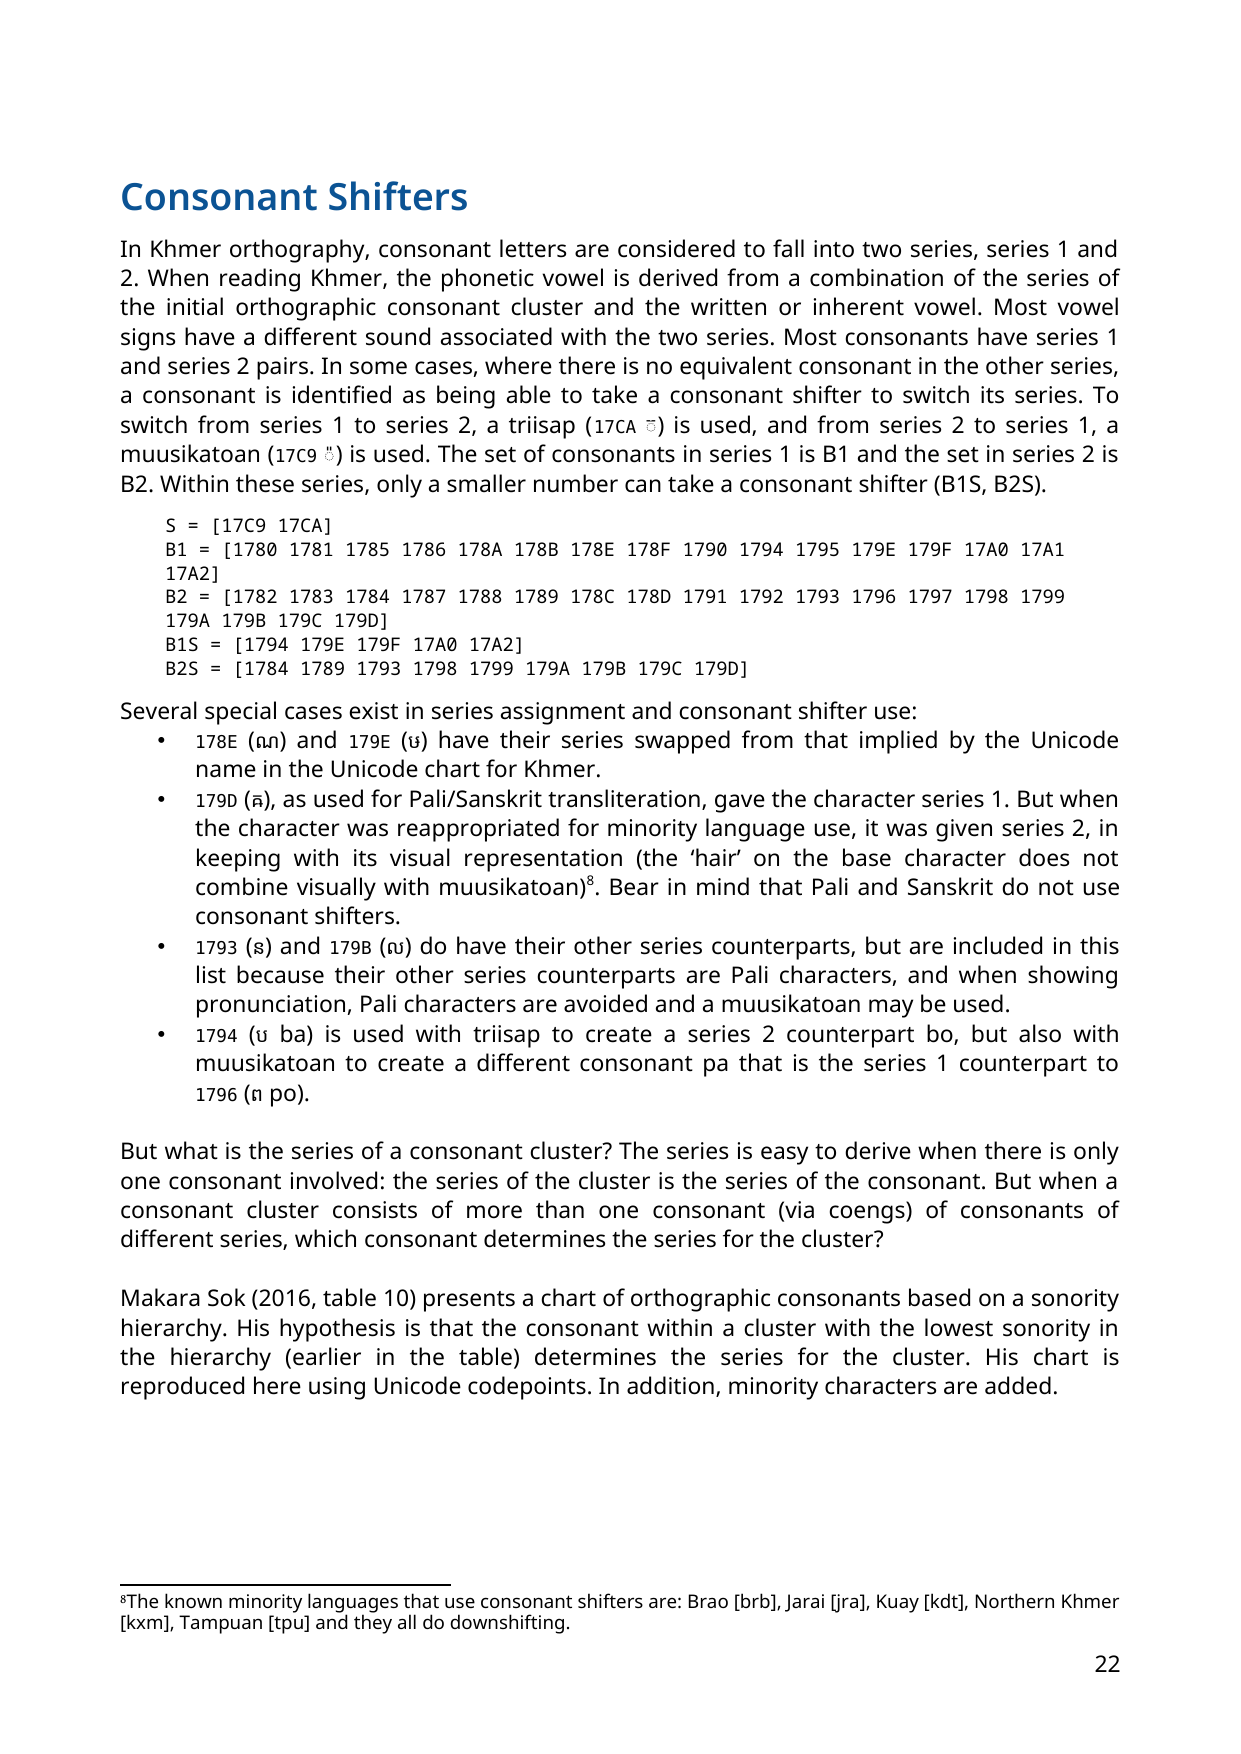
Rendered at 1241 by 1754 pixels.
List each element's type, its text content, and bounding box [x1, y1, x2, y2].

text S = [17C9 17CA] B1 = [1780 1781 1785 1786 178A 178B 178E 178F 1790 1794 1795 179E 179F 17A0 17A1 17A2] B2 = [1782 1783 1784 1787 1788 1789 178C 178D 1791 1792 1793 1796 1797 1798 1799 179A 179B 179C 179D] B1S = [1794 179E 179F 17A0 17A2] B2S = [1784 1789 1793 1798 1799 179A 179B 179C 179D] [165, 513, 1121, 681]
list 178E (ណ) and 179E (ឞ) have their series swapped from that implied by the Unicode name in the Unicode chart for Khmer. [157, 725, 1121, 784]
text Makara Sok (2016, table 10) presents a chart of orthographic consonants based on a sonority hierarchy. His hypothesis is that the consonant within a cluster with the lowest sonority in the hierarchy (earlier in the table) determines the series for the cluster. His chart is reproduced here using Unicode codepoints. In addition, minority characters are added. [120, 1283, 1121, 1401]
subtitle Consonant Shifters [120, 170, 1121, 221]
list 1793 (ន) and 179B (ល) do have their other series counterparts, but are included in this list because their other series counterparts are Pali characters, and when showing pronunciation, Pali characters are avoided and a muusikatoan may be used. [157, 931, 1121, 1019]
list 179D (ឝ), as used for Pali/Sanskrit transliteration, gave the character series 1. But when the character was reappropriated for minority language use, it was given series 2, in keeping with its visual representation (the ‘hair’ on the base character does not combine visually with muusikatoan). Bear in mind that Pali and Sanskrit do not use consonant shifters. [157, 784, 1121, 931]
list The known minority languages that use consonant shifters are: Brao [brb], Jarai [jra], Kuay [kdt], Northern Khmer [kxm], Tampuan [tpu] and they all do downshifting. [120, 1591, 1121, 1633]
text But what is the series of a consonant cluster? The series is easy to derive when there is only one consonant involved: the series of the cluster is the series of the consonant. But when a consonant cluster consists of more than one consonant (via coengs) of consonants of different series, which consonant determines the series for the cluster? [120, 1136, 1121, 1254]
text In Khmer orthography, consonant letters are considered to fall into two series, series 1 and 2. When reading Khmer, the phonetic vowel is derived from a combination of the series of the initial orthographic consonant cluster and the written or inherent vowel. Most vowel signs have a different sound associated with the two series. Most consonants have series 1 and series 2 pairs. In some cases, where there is no equivalent consonant in the other series, a consonant is identified as being able to take a consonant shifter to switch its series. To switch from series 1 to series 2, a triisap (17CA ៊) is used, and from series 2 to series 1, a muusikatoan (17C9 ៉) is used. The set of consonants in series 1 is B1 and the set in series 2 is B2. Within these series, only a smaller number can take a consonant shifter (B1S, B2S). [120, 233, 1121, 498]
list 1794 (ប ba) is used with triisap to create a series 2 counterpart bo, but also with muusikatoan to create a different consonant pa that is the series 1 counterpart to 1796 (ព po). [157, 1019, 1121, 1107]
text Several special cases exist in series assignment and consonant shifter use: [120, 696, 1121, 725]
